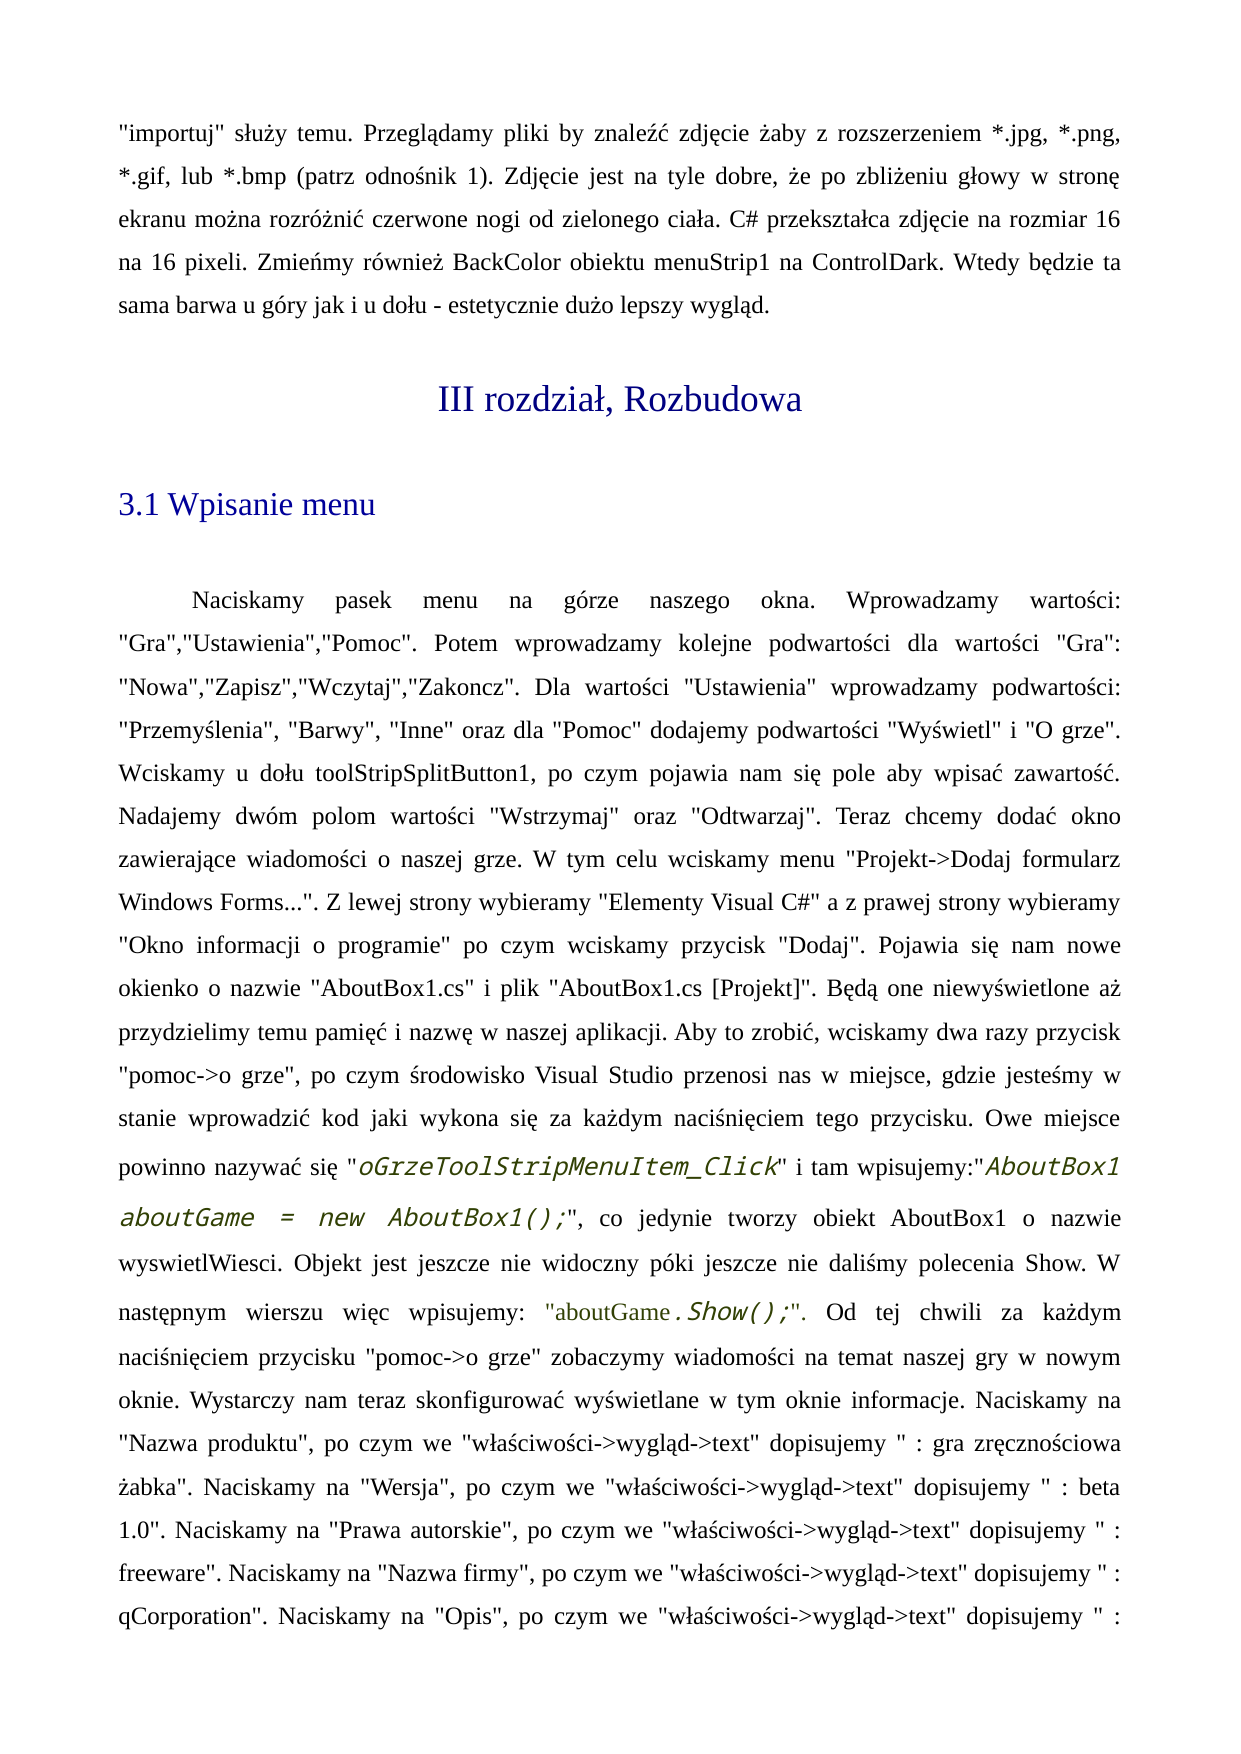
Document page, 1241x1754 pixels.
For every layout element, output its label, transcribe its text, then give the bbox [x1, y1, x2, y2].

text 3.1 Wpisanie menu [118, 485, 1122, 523]
text Naciskamy pasek menu na górze naszego okna. Wprowadzamy wartości: "Gra","Ustawienia","Pomoc". Potem wprowadzamy kolejne podwartości dla wartości "Gra": "Nowa","Zapisz","Wczytaj","Zakoncz". Dla wartości "Ustawienia" wprowadzamy podwartości: "Przemyślenia", "Barwy", "Inne" oraz dla "Pomoc" dodajemy podwartości "Wyświetl" i "O grze". Wciskamy u dołu toolStripSplitButton1, po czym pojawia nam się pole aby wpisać zawartość. Nadajemy dwóm polom wartości "Wstrzymaj" oraz "Odtwarzaj". Teraz chcemy dodać okno zawierające wiadomości o naszej grze. W tym celu wciskamy menu "Projekt->Dodaj formularz Windows Forms...". Z lewej strony wybieramy "Elementy Visual C#" a z prawej strony wybieramy "Okno informacji o programie" po czym wciskamy przycisk "Dodaj". Pojawia się nam nowe okienko o nazwie "AboutBox1.cs" i plik "AboutBox1.cs [Projekt]". Będą one niewyświetlone aż przydzielimy temu pamięć i nazwę w naszej aplikacji. Aby to zrobić, wciskamy dwa razy przycisk "pomoc->o grze", po czym środowisko Visual Studio przenosi nas w miejsce, gdzie jesteśmy w stanie wprowadzić kod jaki wykona się za każdym naciśnięciem tego przycisku. Owe miejsce powinno nazywać się "oGrzeToolStripMenuItem_Click" i tam wpisujemy:"AboutBox1 aboutGame = new AboutBox1();", co jedynie tworzy obiekt AboutBox1 o nazwie wyswietlWiesci. Objekt jest jeszcze nie widoczny póki jeszcze nie daliśmy polecenia Show. W następnym wierszu więc wpisujemy: "aboutGame.Show();". Od tej chwili za każdym naciśnięciem przycisku "pomoc->o grze" zobaczymy wiadomości na temat naszej gry w nowym oknie. Wystarczy nam teraz skonfigurować wyświetlane w tym oknie informacje. Naciskamy na "Nazwa produktu", po czym we "właściwości->wygląd->text" dopisujemy " : gra zręcznościowa żabka". Naciskamy na "Wersja", po czym we "właściwości->wygląd->text" dopisujemy " : beta 1.0". Naciskamy na "Prawa autorskie", po czym we "właściwości->wygląd->text" dopisujemy " : freeware". Naciskamy na "Nazwa firmy", po czym we "właściwości->wygląd->text" dopisujemy " : qCorporation". Naciskamy na "Opis", po czym we "właściwości->wygląd->text" dopisujemy " : [118, 585, 1122, 1630]
text III rozdział, Rozbudowa [118, 377, 1122, 420]
text "importuj" służy temu. Przeglądamy pliki by znaleźć zdjęcie żaby z rozszerzeniem *.jpg, *.png, *.gif, lub *.bmp (patrz odnośnik 1). Zdjęcie jest na tyle dobre, że po zbliżeniu głowy w stronę ekranu można rozróżnić czerwone nogi od zielonego ciała. C# przekształca zdjęcie na rozmiar 16 na 16 pixeli. Zmieńmy również BackColor obiektu menuStrip1 na ControlDark. Wtedy będzie ta sama barwa u góry jak i u dołu - estetycznie dużo lepszy wygląd. [118, 118, 1122, 319]
